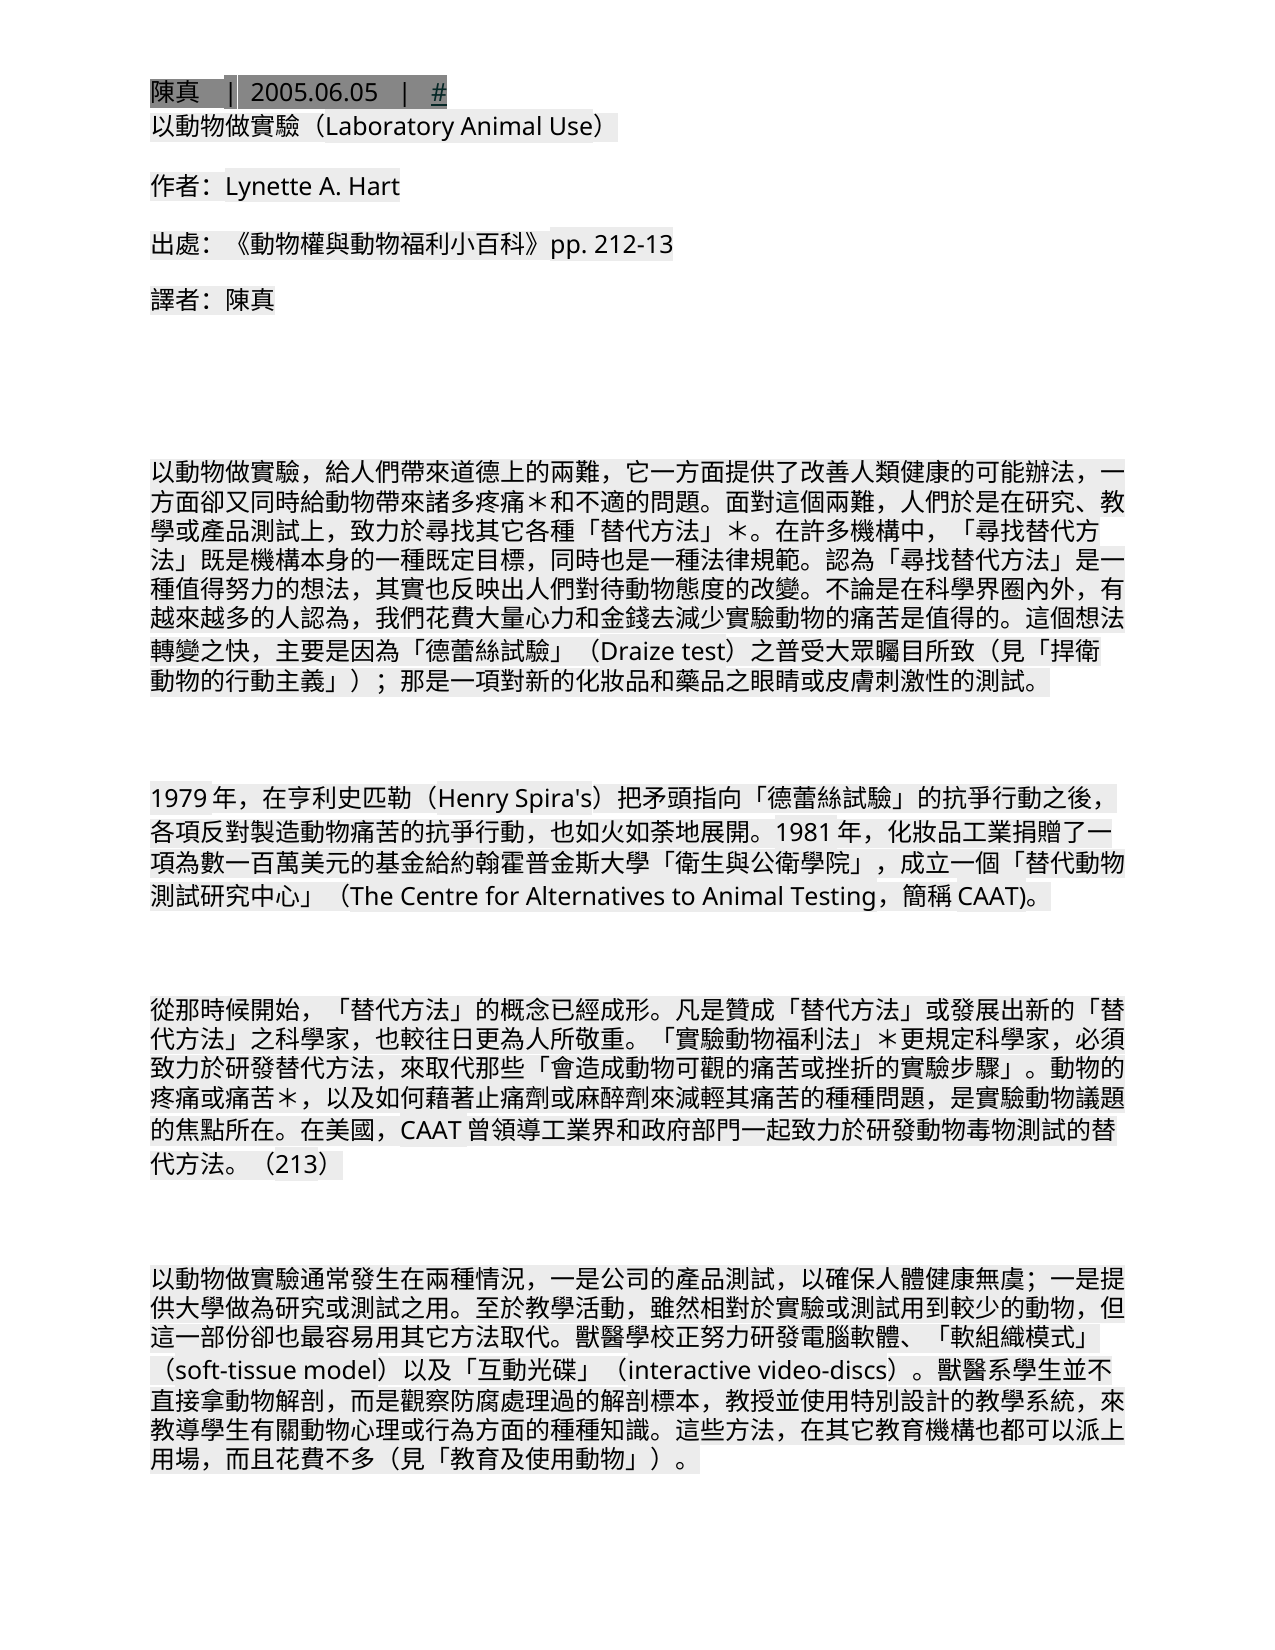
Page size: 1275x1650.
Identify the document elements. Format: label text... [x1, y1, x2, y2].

text 作者：Lynette A. Hart [150, 168, 1125, 202]
text 1979年，在亨利史匹勒（Henry Spira's）把矛頭指向「德蕾絲試驗」的抗爭行動之後，各項反對製造動物痛苦的抗爭行動，也如火如荼地展開。1981年，化妝品工業捐贈了一項為數一百萬美元的基金給約翰霍普金斯大學「衛生與公衛學院」，成立一個「替代動物測試研究中心」（The Centre for Alternatives to Animal Testing，簡稱CAAT)。 [150, 781, 1125, 912]
text 以動物做實驗，給人們帶來道德上的兩難，它一方面提供了改善人類健康的可能辦法，一方面卻又同時給動物帶來諸多疼痛＊和不適的問題。面對這個兩難，人們於是在研究、教學或產品測試上，致力於尋找其它各種「替代方法」＊。在許多機構中，「尋找替代方法」既是機構本身的一種既定目標，同時也是一種法律規範。認為「尋找替代方法」是一種值得努力的想法，其實也反映出人們對待動物態度的改變。不論是在科學界圈內外，有越來越多的人認為，我們花費大量心力和金錢去減少實驗動物的痛苦是值得的。這個想法轉變之快，主要是因為「德蕾絲試驗」（Draize test）之普受大眾矚目所致（見「捍衛動物的行動主義」）；那是一項對新的化妝品和藥品之眼睛或皮膚刺激性的測試。 [150, 458, 1125, 697]
text 從那時候開始，「替代方法」的概念已經成形。凡是贊成「替代方法」或發展出新的「替代方法」之科學家，也較往日更為人所敬重。「實驗動物福利法」＊更規定科學家，必須致力於研發替代方法，來取代那些「會造成動物可觀的痛苦或挫折的實驗步驟」。動物的疼痛或痛苦＊，以及如何藉著止痛劑或麻醉劑來減輕其痛苦的種種問題，是實驗動物議題的焦點所在。在美國，CAAT曾領導工業界和政府部門一起致力於研發動物毒物測試的替代方法。（213） [150, 996, 1125, 1181]
text 陳真 | 2005.06.05 | # [150, 75, 1125, 109]
text 出處：《動物權與動物福利小百科》pp. 212-13 [150, 227, 1125, 261]
text 以動物做實驗通常發生在兩種情況，一是公司的產品測試，以確保人體健康無虞；一是提供大學做為研究或測試之用。至於教學活動，雖然相對於實驗或測試用到較少的動物，但這一部份卻也最容易用其它方法取代。獸醫學校正努力研發電腦軟體、「軟組織模式」（soft-tissue model）以及「互動光碟」（interactive video-discs）。獸醫系學生並不直接拿動物解剖，而是觀察防腐處理過的解剖標本，教授並使用特別設計的教學系統，來教導學生有關動物心理或行為方面的種種知識。這些方法，在其它教育機構也都可以派上用場，而且花費不多（見「教育及使用動物」）。 [150, 1265, 1125, 1474]
text 以動物做實驗（Laboratory Animal Use） [150, 109, 1125, 143]
text 譯者：陳真 [150, 286, 1125, 315]
